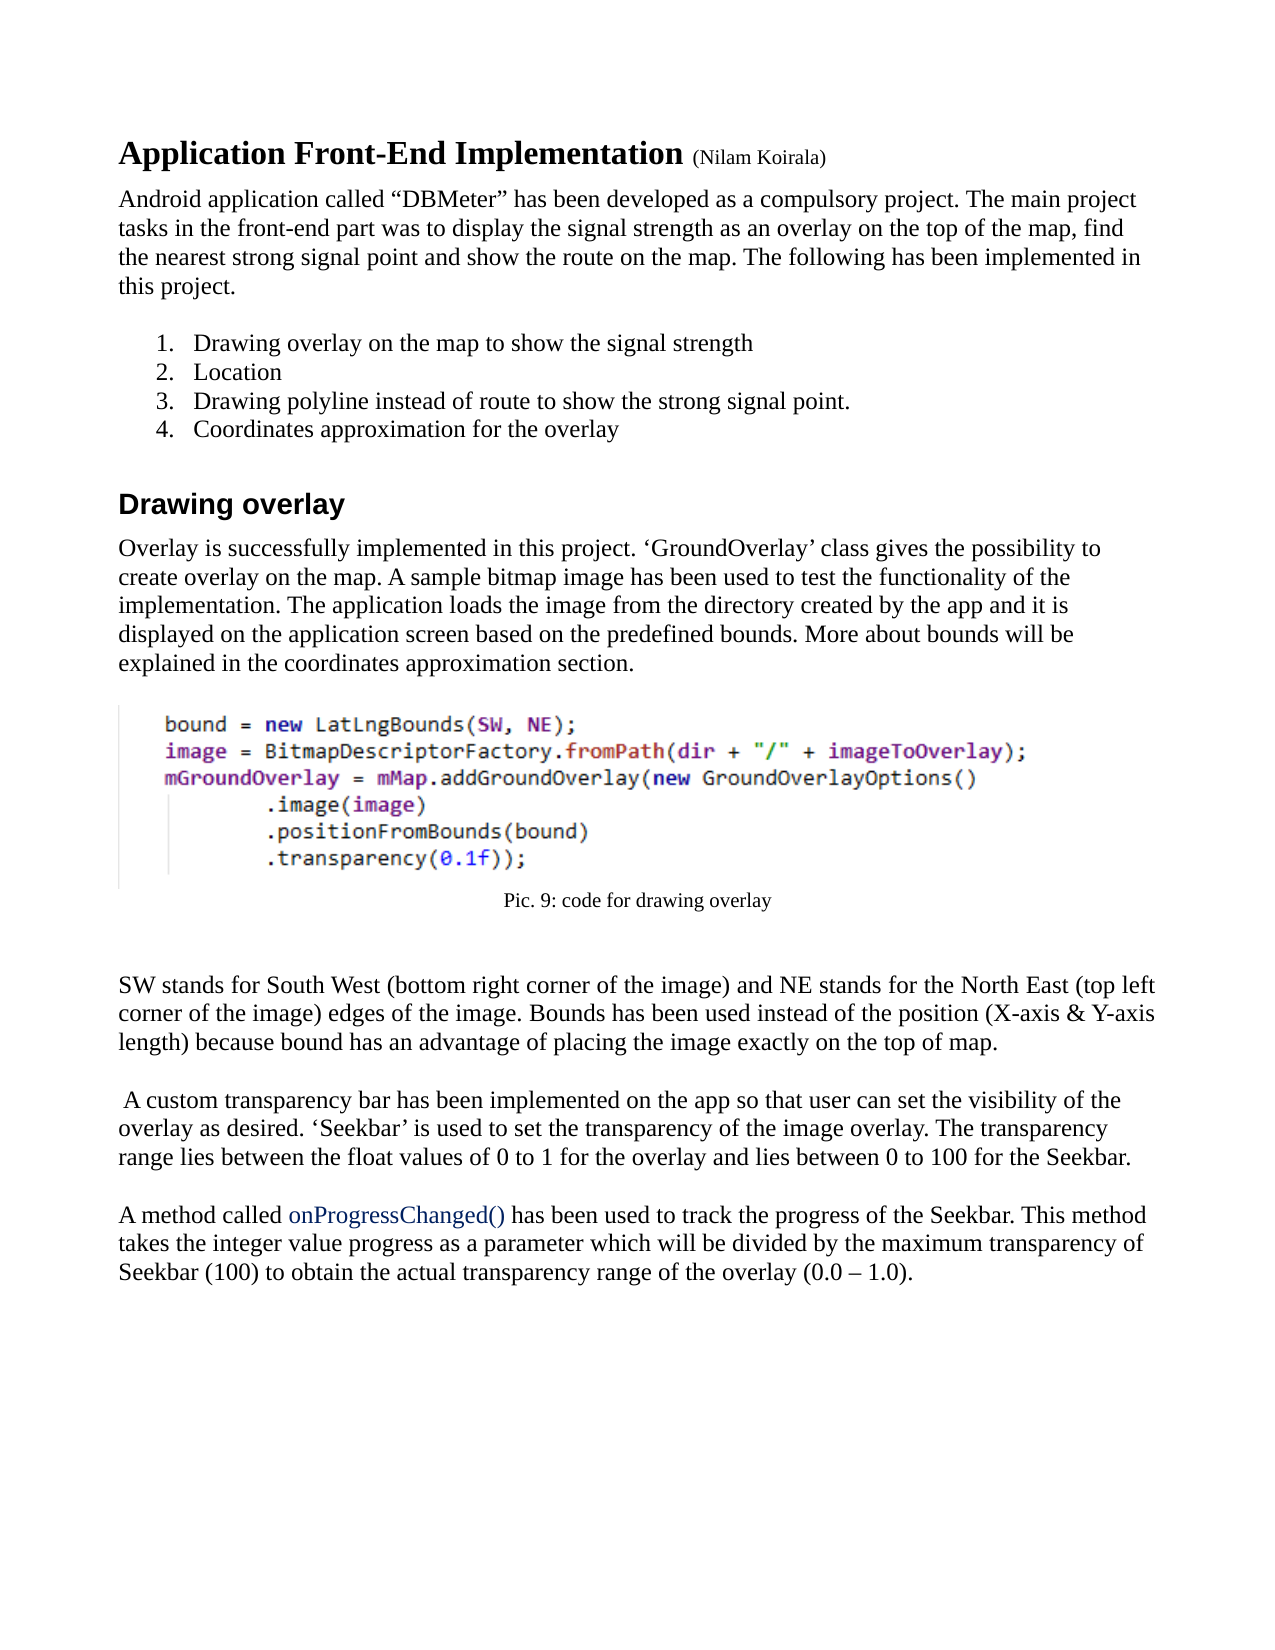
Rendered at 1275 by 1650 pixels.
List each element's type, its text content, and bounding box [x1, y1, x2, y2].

text A method called onProgressChanged() has been used to track the progress of the Seekbar. This method takes the integer value progress as a parameter which will be divided by the maximum transparency of Seekbar (100) to obtain the actual transparency range of the overlay (0.0 – 1.0). [118, 1200, 1157, 1286]
text Pic. 9: code for drawing overlay [118, 888, 1157, 912]
list Location [156, 357, 1157, 386]
list Drawing polyline instead of route to show the strong signal point. [156, 386, 1157, 414]
list Drawing overlay on the map to show the signal strength [156, 328, 1157, 357]
text Overlay is successfully implemented in this project. ‘GroundOverlay’ class gives the possibility to create overlay on the map. A sample bitmap image has been used to test the functionality of the implementation. The application loads the image from the directory created by the app and it is displayed on the application screen based on the predefined bounds. More about bounds will be explained in the coordinates approximation section. [118, 533, 1157, 677]
list Coordinates approximation for the overlay [156, 414, 1157, 443]
text SW stands for South West (bottom right corner of the image) and NE stands for the North East (top left corner of the image) edges of the image. Bounds has been used instead of the position (X-axis & Y-axis length) because bound has an advantage of placing the image exactly on the top of map. [118, 970, 1157, 1056]
text A custom transparency bar has been implemented on the app so that user can set the visibility of the overlay as desired. ‘Seekbar’ is used to set the transparency of the image overlay. The transparency range lies between the float values of 0 to 1 for the overlay and lies between 0 to 100 for the Seekbar. [118, 1085, 1157, 1171]
text Android application called “DBMeter” has been developed as a compulsory project. The main project tasks in the front-end part was to display the signal strength as an overlay on the top of the map, find the nearest strong signal point and show the route on the map. The following has been implemented in this project. [118, 184, 1157, 299]
picture [118, 705, 1061, 889]
subtitle Drawing overlay [118, 487, 1157, 520]
subtitle Application Front-End Implementation (Nilam Koirala) [118, 133, 1157, 172]
